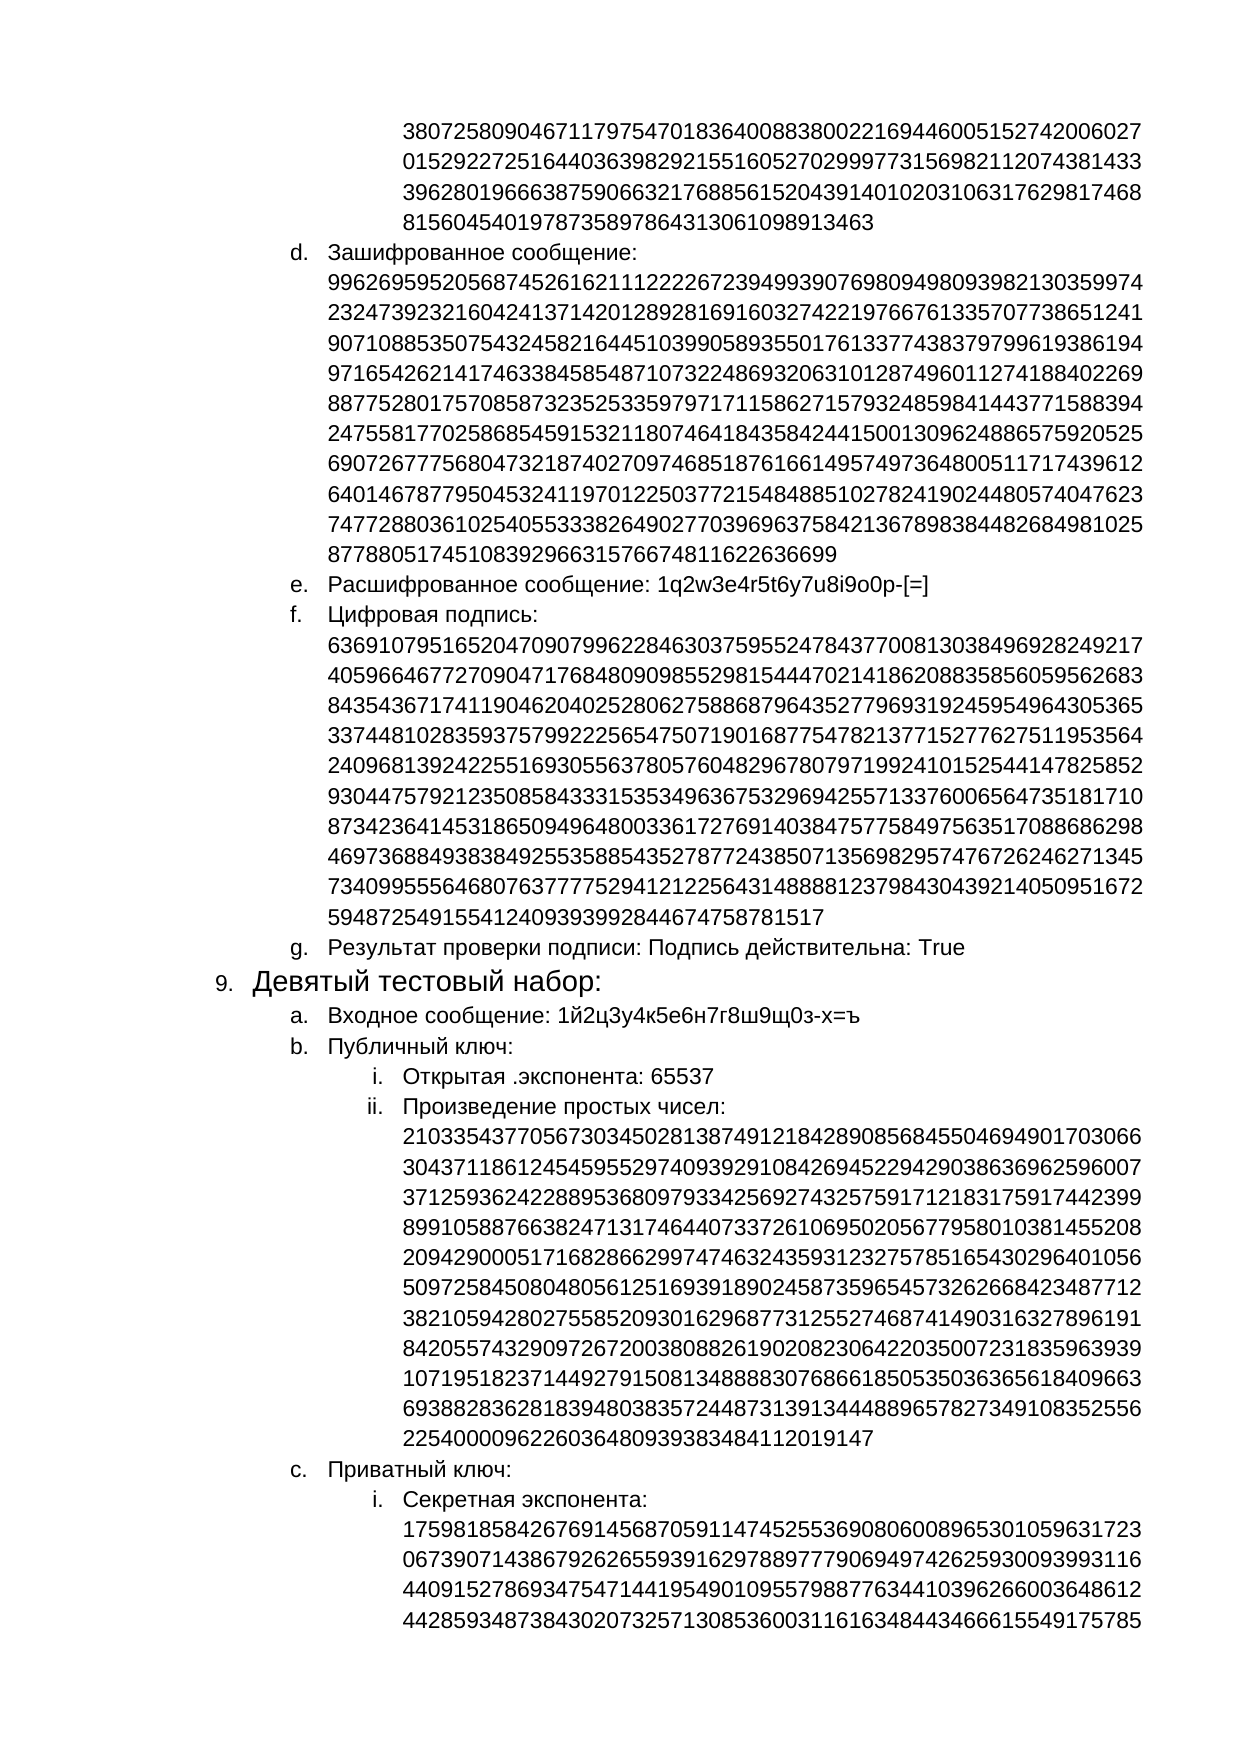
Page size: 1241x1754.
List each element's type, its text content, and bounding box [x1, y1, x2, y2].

list 3807258090467117975470183640088380022169446005152742006027015292272516440363982921551605270299977315698211207438143339628019666387590663217688561520439140102031063176298174688156045401978735897864313061098913463 [383, 118, 1152, 235]
list Входное сообщение: 1й2ц3у4к5е6н7г8ш9щ0з-х=ъ [290, 1002, 1152, 1029]
list Приватный ключ: [290, 1456, 1152, 1482]
list Произведение простых чисел: 21033543770567303450281387491218428908568455046949017030663043711861245459552974093929108426945229429038636962596007371259362422889536809793342569274325759171218317591744239989910588766382471317464407337261069502056779580103814552082094290005171682866299747463243593123275785165430296401056509725845080480561251693918902458735965457326266842348771238210594280275585209301629687731255274687414903163278961918420557432909726720038088261902082306422035007231835963939107195182371449279150813488883076866185053503636561840966369388283628183948038357244873139134448896578273491083525562254000096226036480939383484112019147 [383, 1093, 1152, 1452]
list Публичный ключ: [290, 1033, 1152, 1059]
list Цифровая подпись: 636910795165204709079962284630375955247843770081303849692824921740596646772709047176848090985529815444702141862088358560595626838435436717411904620402528062758868796435277969319245954964305365337448102835937579922256547507190168775478213771527762751195356424096813924225516930556378057604829678079719924101525441478258529304475792123508584333153534963675329694255713376006564735181710873423641453186509496480033617276914038475775849756351708868629846973688493838492553588543527877243850713569829574767262462713457340995556468076377775294121225643148888123798430439214050951672594872549155412409393992844674758781517 [290, 601, 1152, 930]
list Секретная экспонента: 1759818584267691456870591147452553690806008965301059631723067390714386792626559391629788977790694974262593009399311644091527869347547144195490109557988776344103962660036486124428593487384302073257130853600311616348443466615549175785 [383, 1486, 1152, 1633]
list Расшифрованное сообщение: 1q2w3e4r5t6y7u8i9o0p-[=] [290, 571, 1152, 598]
list Открытая .экспонента: 65537 [383, 1063, 1152, 1089]
list Результат проверки подписи: Подпись действительна: True [290, 934, 1152, 960]
list Девятый тестовый набор: [215, 964, 1152, 997]
list Зашифрованное сообщение: 9962695952056874526162111222267239499390769809498093982130359974232473923216042413714201289281691603274221976676133570773865124190710885350754324582164451039905893550176133774383797996193861949716542621417463384585487107322486932063101287496011274188402269887752801757085873235253359797171158627157932485984144377158839424755817702586854591532118074641843584244150013096248865759205256907267775680473218740270974685187616614957497364800511717439612640146787795045324119701225037721548488510278241902448057404762374772880361025405533382649027703969637584213678983844826849810258778805174510839296631576674811622636699 [290, 239, 1152, 567]
